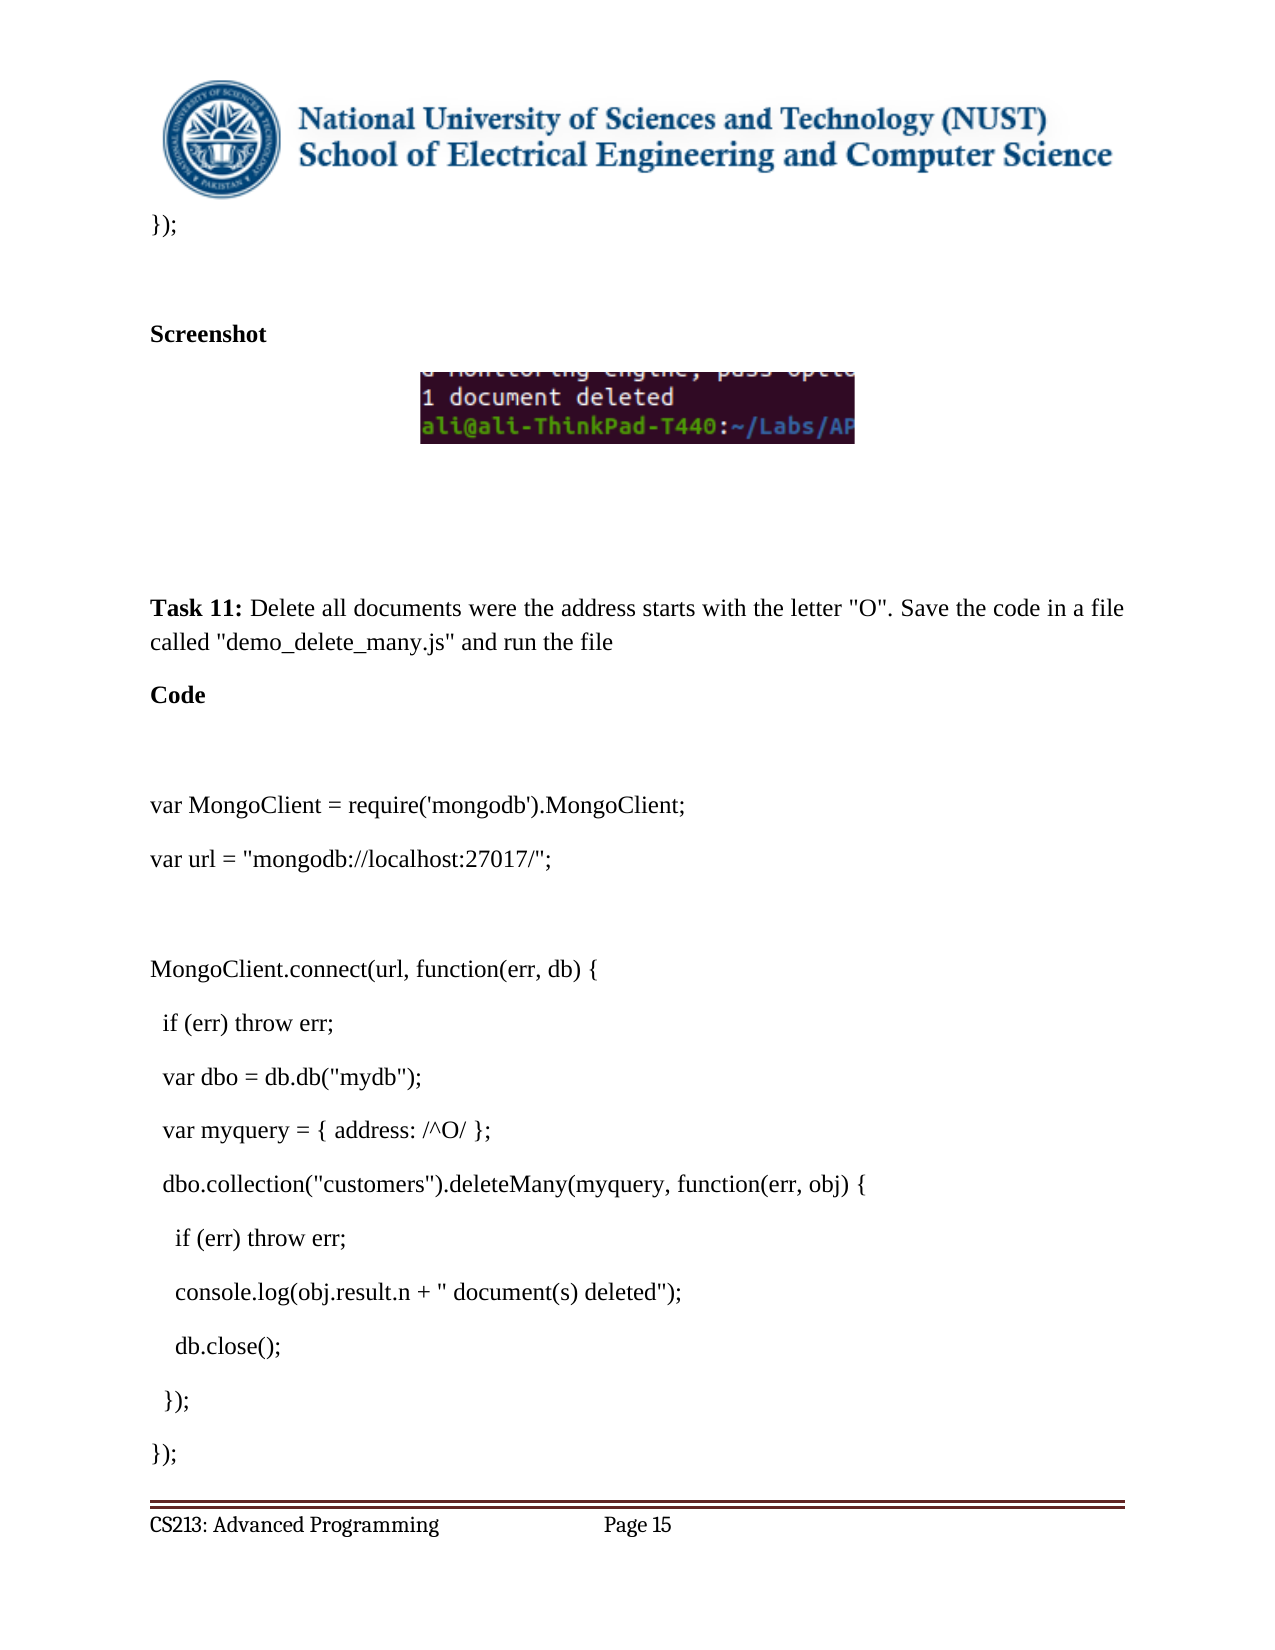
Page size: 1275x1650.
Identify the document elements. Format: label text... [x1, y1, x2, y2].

list Screenshot [150, 319, 1125, 348]
list dbo.collection("customers").deleteMany(myquery, function(err, obj) { [150, 1169, 1125, 1198]
list var url = "mongodb://localhost:27017/"; [150, 844, 1125, 873]
list var myquery = { address: /^O/ }; [150, 1115, 1125, 1144]
list }); [150, 210, 1125, 238]
list var MongoClient = require('mongodb').MongoClient; [150, 790, 1125, 819]
text Task 11: Delete all documents were the address starts with the letter "O". Save the code in a file called "demo_delete_many.js" and run the file [150, 593, 1125, 656]
list if (err) throw err; [150, 1223, 1125, 1252]
list Code [150, 681, 1125, 709]
list }); [150, 1438, 1125, 1467]
list if (err) throw err; [150, 1008, 1125, 1036]
list }); [150, 1385, 1125, 1413]
list var dbo = db.db("mydb"); [150, 1062, 1125, 1090]
list console.log(obj.result.n + " document(s) deleted"); [150, 1277, 1125, 1306]
list MongoClient.connect(url, function(err, db) { [150, 954, 1125, 983]
list db.close(); [150, 1331, 1125, 1359]
